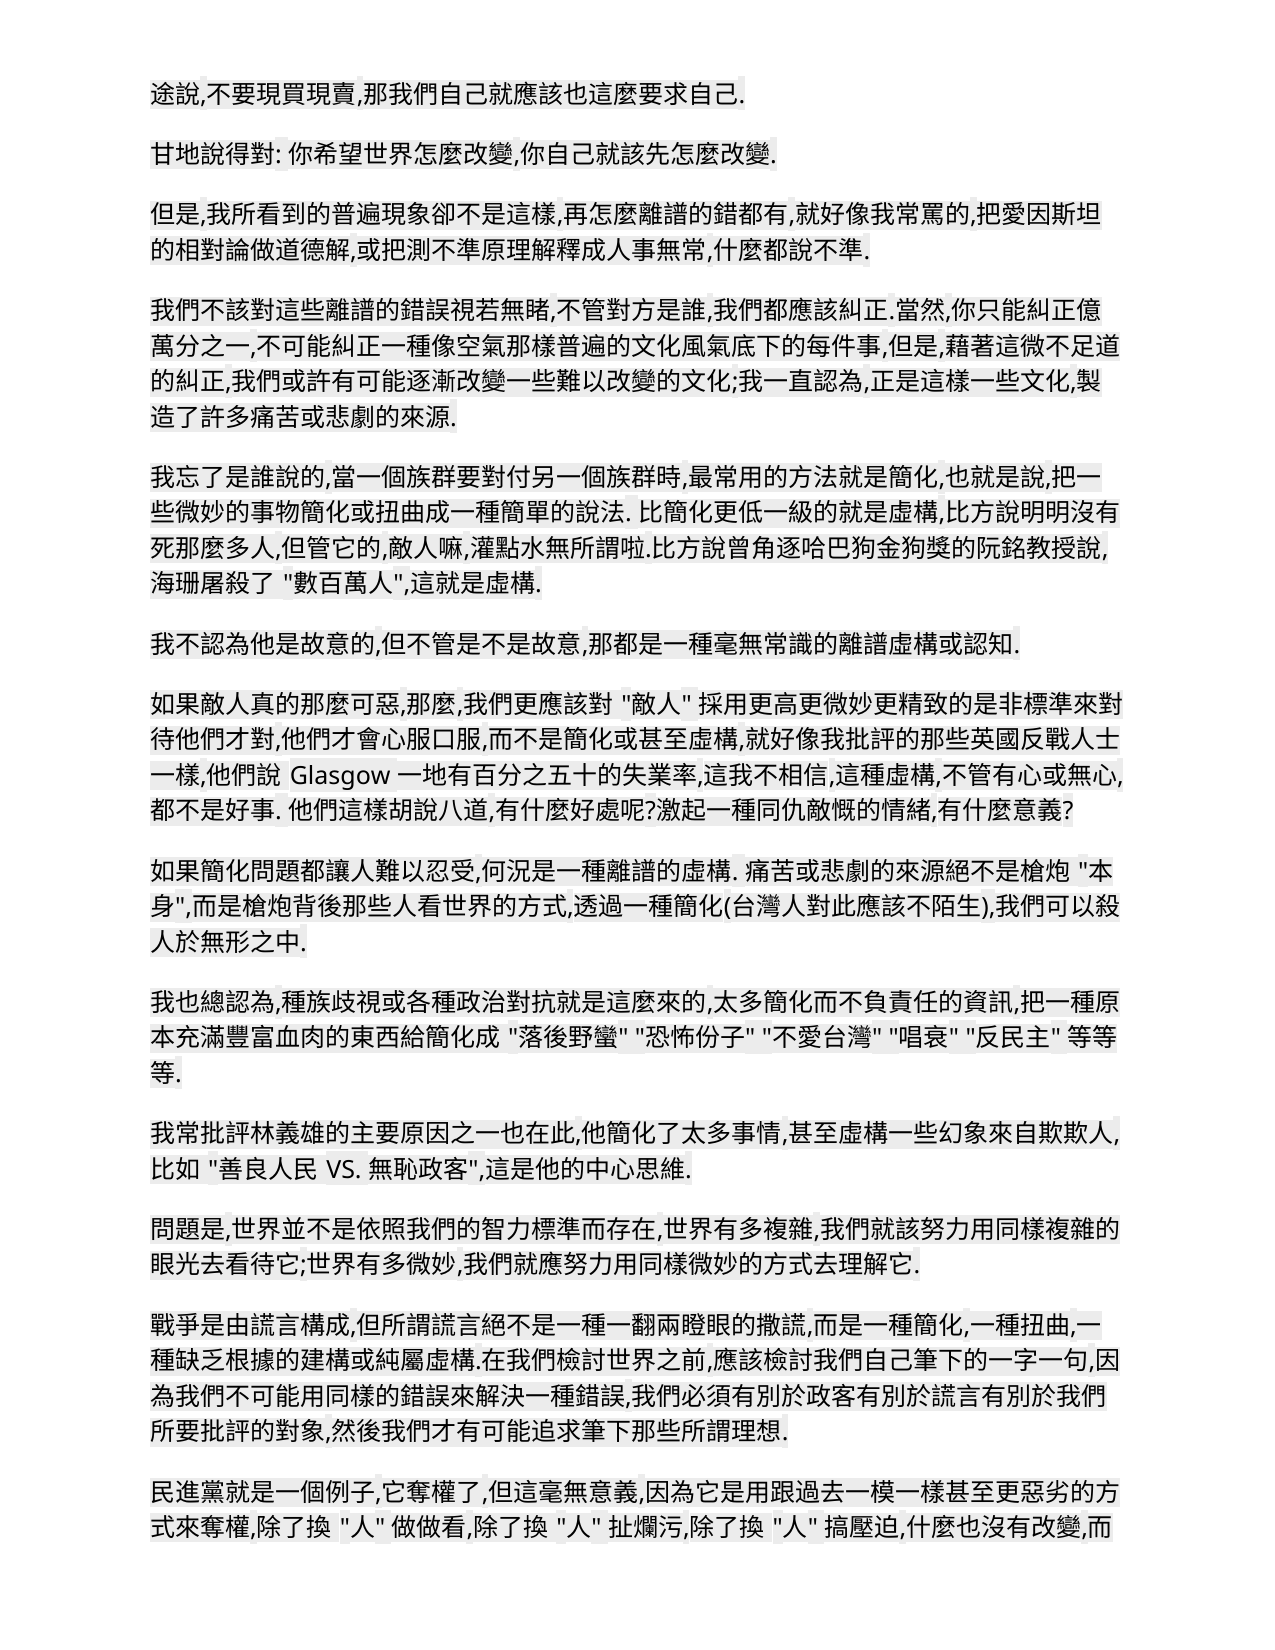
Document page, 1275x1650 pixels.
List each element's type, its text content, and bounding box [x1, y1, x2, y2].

text 如果敵人真的那麼可惡,那麼,我們更應該對 "敵人" 採用更高更微妙更精致的是非標準來對待他們才對,他們才會心服口服,而不是簡化或甚至虛構,就好像我批評的那些英國反戰人士一樣,他們說 Glasgow 一地有百分之五十的失業率,這我不相信,這種虛構,不管有心或無心,都不是好事. 他們這樣胡說八道,有什麼好處呢?激起一種同仇敵慨的情緒,有什麼意義? [150, 685, 1125, 827]
text 我不認為他是故意的,但不管是不是故意,那都是一種毫無常識的離譜虛構或認知. [150, 625, 1125, 660]
text 我也總認為,種族歧視或各種政治對抗就是這麼來的,太多簡化而不負責任的資訊,把一種原本充滿豐富血肉的東西給簡化成 "落後野蠻" "恐怖份子" "不愛台灣" "唱衰" "反民主" 等等等. [150, 983, 1125, 1089]
text 我常批評林義雄的主要原因之一也在此,他簡化了太多事情,甚至虛構一些幻象來自欺欺人,比如 "善良人民 VS. 無恥政客",這是他的中心思維. [150, 1114, 1125, 1185]
text 戰爭是由謊言構成,但所謂謊言絕不是一種一翻兩瞪眼的撒謊,而是一種簡化,一種扭曲,一種缺乏根據的建構或純屬虛構.在我們檢討世界之前,應該檢討我們自己筆下的一字一句,因為我們不可能用同樣的錯誤來解決一種錯誤,我們必須有別於政客有別於謊言有別於我們所要批評的對象,然後我們才有可能追求筆下那些所謂理想. [150, 1306, 1125, 1448]
text 如果簡化問題都讓人難以忍受,何況是一種離譜的虛構. 痛苦或悲劇的來源絕不是槍炮 "本身",而是槍炮背後那些人看世界的方式,透過一種簡化(台灣人對此應該不陌生),我們可以殺人於無形之中. [150, 852, 1125, 958]
text 但是,我所看到的普遍現象卻不是這樣,再怎麼離譜的錯都有,就好像我常罵的,把愛因斯坦的相對論做道德解,或把測不準原理解釋成人事無常,什麼都說不準. [150, 196, 1125, 267]
text 甘地說得對: 你希望世界怎麼改變,你自己就該先怎麼改變. [150, 135, 1125, 171]
text 民進黨就是一個例子,它奪權了,但這毫無意義,因為它是用跟過去一模一樣甚至更惡劣的方式來奪權,除了換 "人" 做做看,除了換 "人" 扯爛污,除了換 "人" 搞壓迫,什麼也沒有改變,而 [150, 1473, 1125, 1544]
text 我忘了是誰說的,當一個族群要對付另一個族群時,最常用的方法就是簡化,也就是說,把一些微妙的事物簡化或扭曲成一種簡單的說法. 比簡化更低一級的就是虛構,比方說明明沒有死那麼多人,但管它的,敵人嘛,灌點水無所謂啦.比方說曾角逐哈巴狗金狗獎的阮銘教授說,海珊屠殺了 "數百萬人",這就是虛構. [150, 458, 1125, 600]
text 問題是,世界並不是依照我們的智力標準而存在,世界有多複雜,我們就該努力用同樣複雜的眼光去看待它;世界有多微妙,我們就應努力用同樣微妙的方式去理解它. [150, 1210, 1125, 1281]
text 我們不該對這些離譜的錯誤視若無睹,不管對方是誰,我們都應該糾正.當然,你只能糾正億萬分之一,不可能糾正一種像空氣那樣普遍的文化風氣底下的每件事,但是,藉著這微不足道的糾正,我們或許有可能逐漸改變一些難以改變的文化;我一直認為,正是這樣一些文化,製造了許多痛苦或悲劇的來源. [150, 292, 1125, 433]
text 途說,不要現買現賣,那我們自己就應該也這麼要求自己. [150, 75, 1125, 110]
